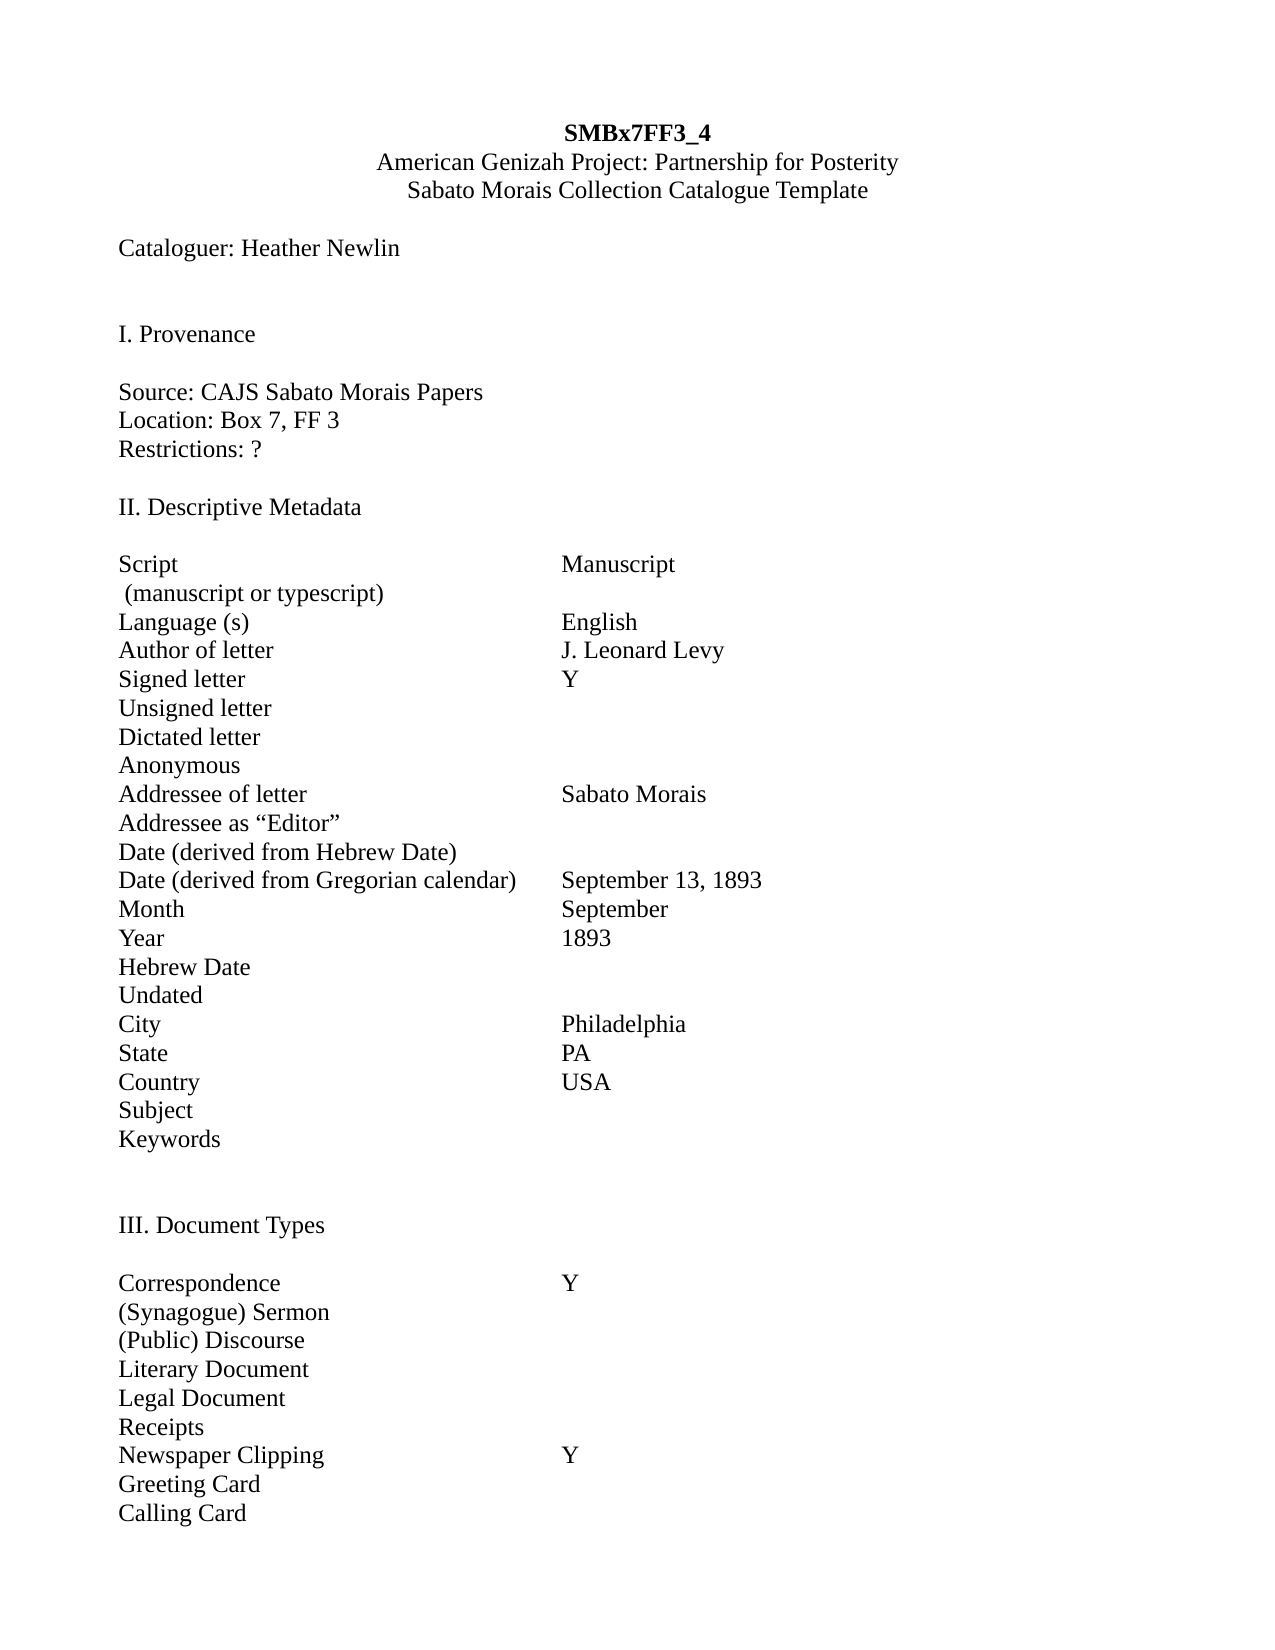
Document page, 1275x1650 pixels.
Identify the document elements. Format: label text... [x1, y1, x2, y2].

text Correspondence Y [118, 1268, 1157, 1297]
text Literary Document [118, 1354, 1157, 1383]
text Sabato Morais Collection Catalogue Template [118, 176, 1157, 204]
text Calling Card [118, 1498, 1157, 1527]
text Cataloguer: Heather Newlin [118, 233, 1157, 262]
text (Public) Discourse [118, 1326, 1157, 1354]
text Signed letter Y [118, 664, 1157, 693]
text Subject [118, 1096, 1157, 1124]
text American Genizah Project: Partnership for Posterity [118, 147, 1157, 176]
text Month September [118, 894, 1157, 923]
text City Philadelphia [118, 1009, 1157, 1038]
text II. Descriptive Metadata [118, 492, 1157, 521]
text Hebrew Date [118, 952, 1157, 981]
text Country USA [118, 1067, 1157, 1096]
text Legal Document [118, 1383, 1157, 1412]
text Date (derived from Hebrew Date) [118, 837, 1157, 866]
text State PA [118, 1038, 1157, 1067]
text I. Provenance [118, 319, 1157, 348]
text Author of letter J. Leonard Levy [118, 636, 1157, 664]
text Year 1893 [118, 923, 1157, 952]
text Addressee as “Editor” [118, 808, 1157, 837]
text Unsigned letter [118, 693, 1157, 722]
text Greeting Card [118, 1469, 1157, 1498]
text Undated [118, 981, 1157, 1009]
text Dictated letter [118, 722, 1157, 751]
text (Synagogue) Sermon [118, 1297, 1157, 1326]
text Receipts [118, 1412, 1157, 1441]
text Addressee of letter Sabato Morais [118, 779, 1157, 808]
text Keywords [118, 1124, 1157, 1153]
text Newspaper Clipping Y [118, 1441, 1157, 1469]
text Date (derived from Gregorian calendar) September 13, 1893 [118, 866, 1157, 894]
text (manuscript or typescript) [118, 578, 1157, 607]
text Restrictions: ? [118, 434, 1157, 463]
text Source: CAJS Sabato Morais Papers [118, 377, 1157, 406]
text Location: Box 7, FF 3 [118, 406, 1157, 434]
text Language (s) English [118, 607, 1157, 636]
text SMBx7FF3_4 [118, 118, 1157, 147]
text Script Manuscript [118, 549, 1157, 578]
text Anonymous [118, 751, 1157, 779]
text III. Document Types [118, 1211, 1157, 1239]
